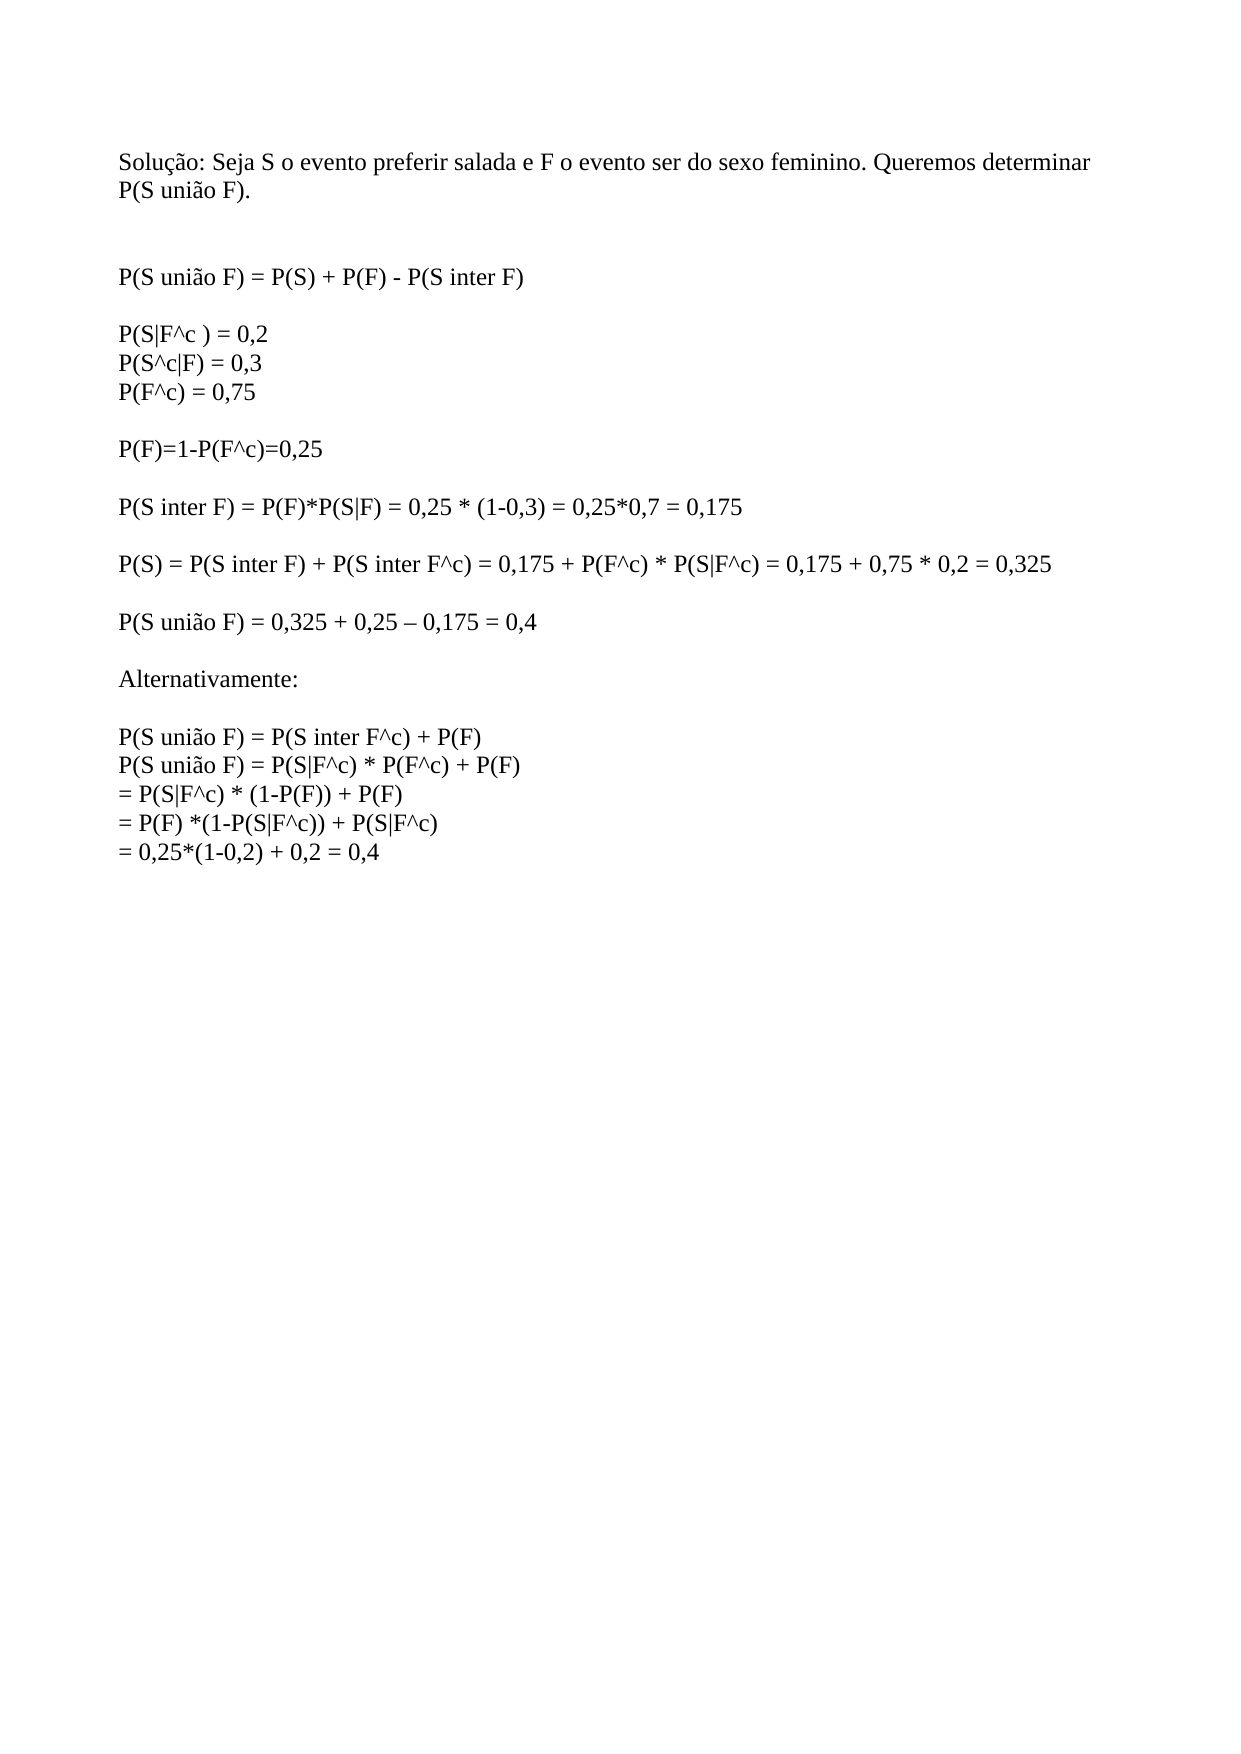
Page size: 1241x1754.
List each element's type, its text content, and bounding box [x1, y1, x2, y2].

text P(S|F^c ) = 0,2 [118, 319, 1122, 348]
text P(S união F) = P(S|F^c) * P(F^c) + P(F) [118, 751, 1122, 779]
text = 0,25*(1-0,2) + 0,2 = 0,4 [118, 837, 1122, 866]
text P(F^c) = 0,75 [118, 377, 1122, 406]
text P(S união F) = P(S inter F^c) + P(F) [118, 722, 1122, 751]
text P(S^c|F) = 0,3 [118, 348, 1122, 377]
text P(S) = P(S inter F) + P(S inter F^c) = 0,175 + P(F^c) * P(S|F^c) = 0,175 + 0,75 * 0,2 = 0,325 [118, 549, 1122, 578]
text P(S união F) = 0,325 + 0,25 – 0,175 = 0,4 [118, 607, 1122, 636]
text P(S união F) = P(S) + P(F) - P(S inter F) [118, 262, 1122, 291]
text = P(F) *(1-P(S|F^c)) + P(S|F^c) [118, 808, 1122, 837]
text Alternativamente: [118, 664, 1122, 693]
text P(F)=1-P(F^c)=0,25 [118, 434, 1122, 463]
text P(S inter F) = P(F)*P(S|F) = 0,25 * (1-0,3) = 0,25*0,7 = 0,175 [118, 492, 1122, 521]
text Solução: Seja S o evento preferir salada e F o evento ser do sexo feminino. Queremos determinar P(S união F). [118, 147, 1122, 204]
text = P(S|F^c) * (1-P(F)) + P(F) [118, 779, 1122, 808]
